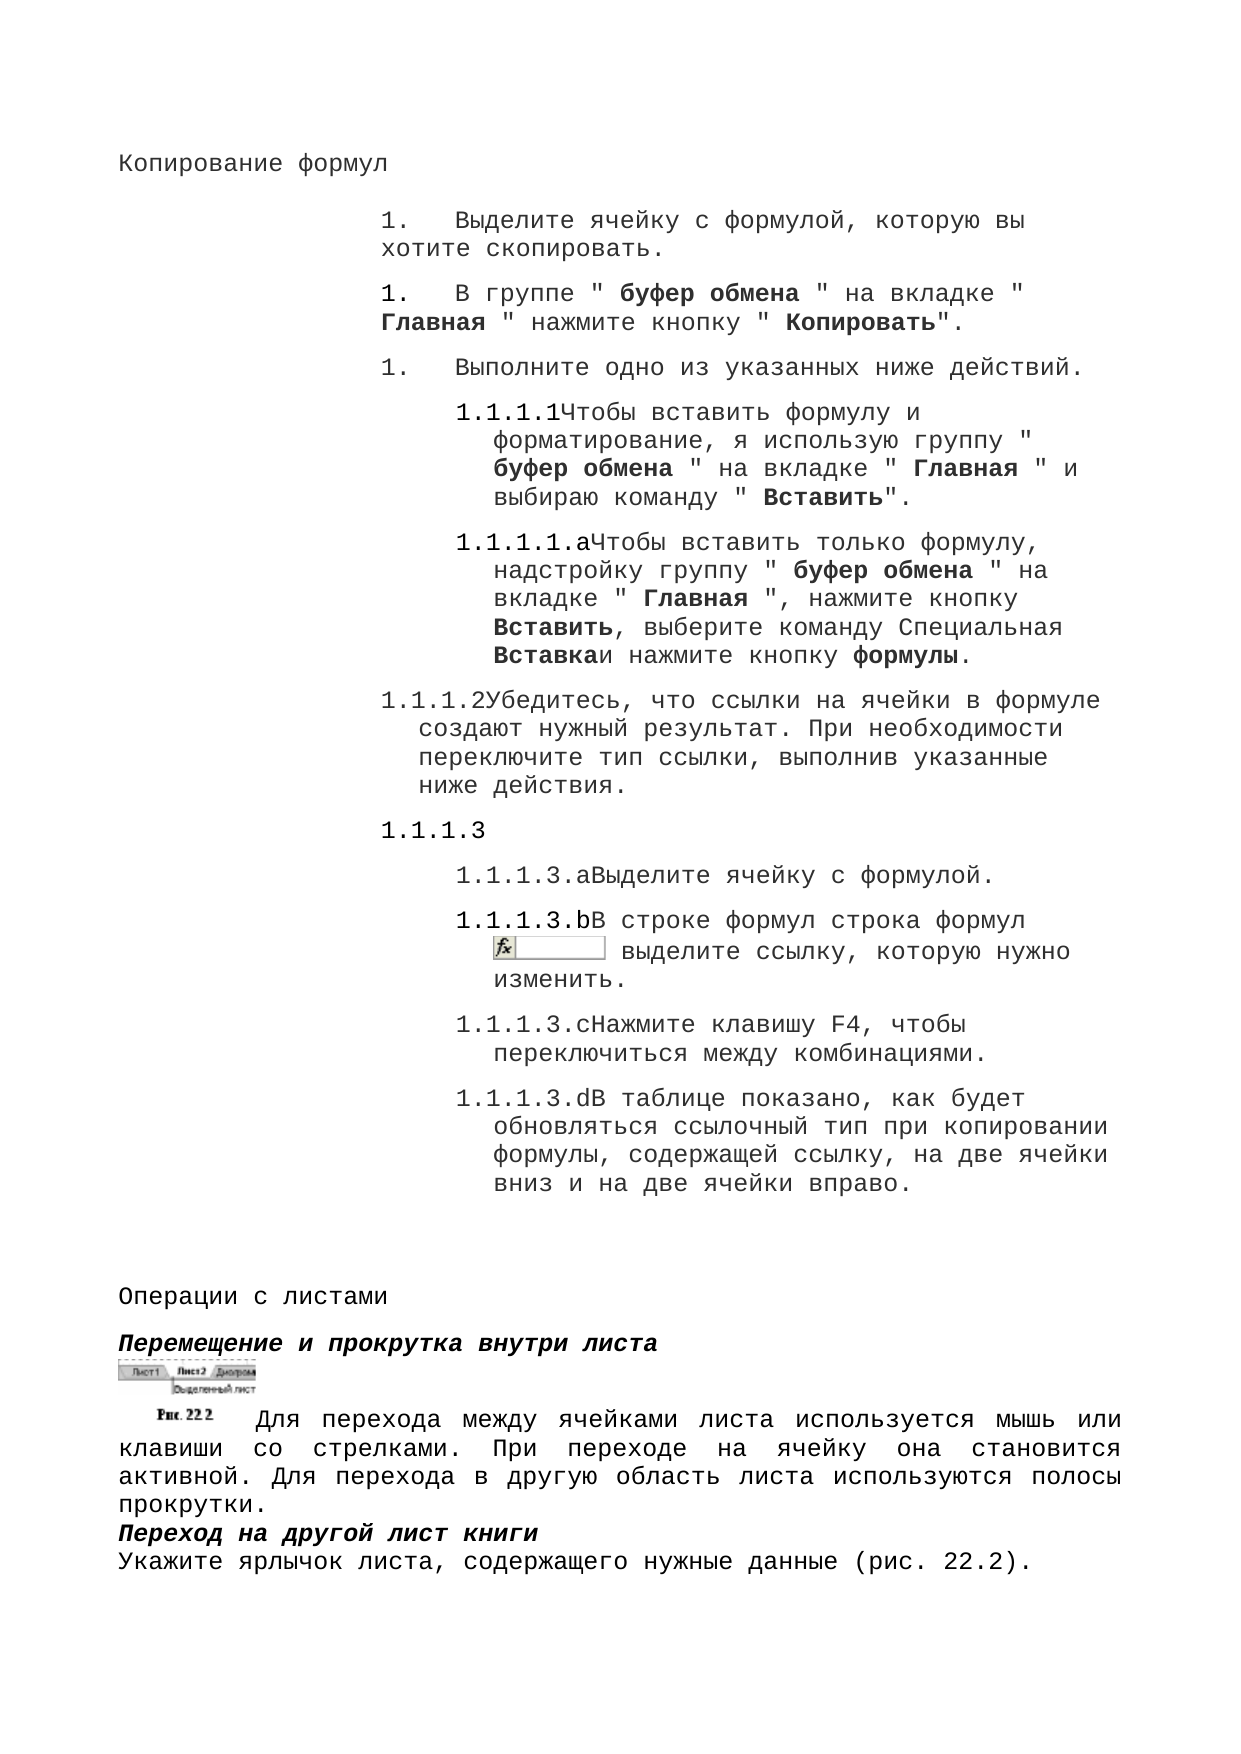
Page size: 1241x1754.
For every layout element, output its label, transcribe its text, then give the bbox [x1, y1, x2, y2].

list В таблице показано, как будет обновляться ссылочный тип при копировании формулы, содержащей ссылку, на две ячейки вниз и на две ячейки вправо. [456, 1085, 1122, 1199]
text Для перехода между ячейками листа используется мышь или клавиши со стрелками. При переходе на ячейку она становится активной. Для перехода в другую область листа используются полосы прокрутки. [118, 1359, 1122, 1520]
list В строке формул строка формул выделите ссылку, которую нужно изменить. [456, 908, 1122, 995]
picture [118, 1359, 256, 1428]
list Выполните одно из указанных ниже действий. [381, 354, 1122, 383]
text Переход на другой лист книги [118, 1520, 1122, 1549]
text Операции с листами [118, 1284, 1122, 1312]
text Укажите ярлычок листа, содержащего нужные данные (рис. 22.2). [118, 1549, 1122, 1577]
list Чтобы вставить только формулу, надстройку группу " буфер обмена " на вкладке " Главная ", нажмите кнопку Вставить, выберите команду Специальная Вставкаи нажмите кнопку формулы. [456, 529, 1122, 671]
list Нажмите клавишу F4, чтобы переключиться между комбинациями. [456, 1012, 1122, 1069]
list Выделите ячейку с формулой. [456, 863, 1122, 891]
text Перемещение и прокрутка внутри листа [118, 1331, 1122, 1359]
subtitle Копирование формул [118, 151, 1122, 179]
list Выделите ячейку с формулой, которую вы хотите скопировать. [381, 208, 1122, 264]
list Убедитесь, что ссылки на ячейки в формуле создают нужный результат. При необходимости переключите тип ссылки, выполнив указанные ниже действия. [381, 688, 1122, 801]
list В группе " буфер обмена " на вкладке " Главная " нажмите кнопку " Копировать". [381, 281, 1122, 338]
picture [493, 936, 606, 960]
list Чтобы вставить формулу и форматирование, я использую группу " буфер обмена " на вкладке " Главная " и выбираю команду " Вставить". [456, 399, 1122, 513]
